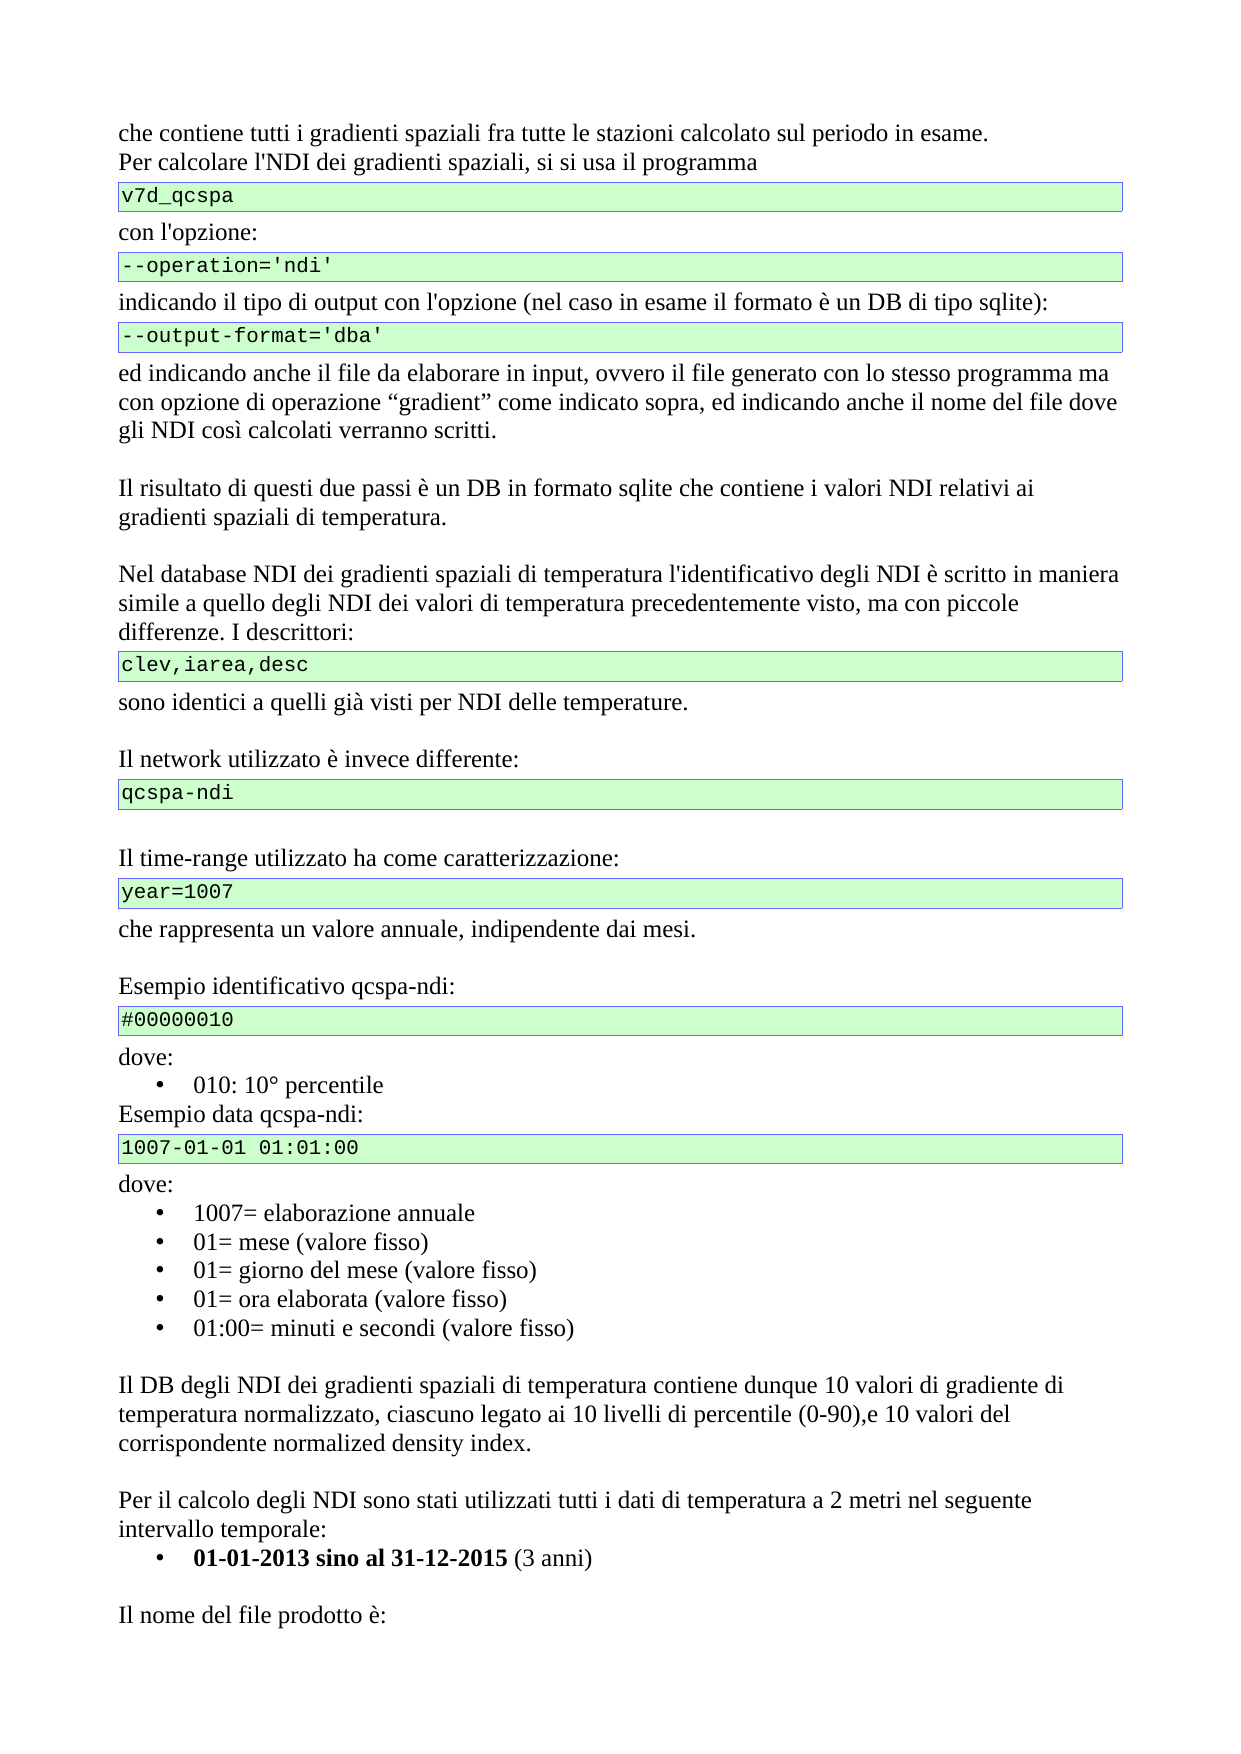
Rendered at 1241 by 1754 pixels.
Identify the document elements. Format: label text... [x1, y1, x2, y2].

text ed indicando anche il file da elaborare in input, ovvero il file generato con lo stesso programma ma con opzione di operazione “gradient” come indicato sopra, ed indicando anche il nome del file dove gli NDI così calcolati verranno scritti. [118, 358, 1122, 444]
text year=1007 [119, 879, 1122, 908]
text Il risultato di questi due passi è un DB in formato sqlite che contiene i valori NDI relativi ai gradienti spaziali di temperatura. [118, 473, 1122, 530]
text clev,iarea,desc [119, 652, 1122, 681]
text Il network utilizzato è invece differente: [118, 744, 1122, 773]
text dove: [118, 1169, 1122, 1198]
text --operation='ndi' [119, 253, 1122, 281]
text Esempio data qcspa-ndi: [118, 1099, 1122, 1128]
text Il nome del file prodotto è: [118, 1601, 1122, 1629]
text Il time-range utilizzato ha come caratterizzazione: [118, 843, 1122, 872]
text sono identici a quelli già visti per NDI delle temperature. [118, 687, 1122, 716]
list 01-01-2013 sino al 31-12-2015 (3 anni) [156, 1543, 1122, 1572]
text Esempio identificativo qcspa-ndi: [118, 971, 1122, 1000]
list 01= mese (valore fisso) [156, 1227, 1122, 1256]
text --output-format='dba' [119, 323, 1122, 352]
text qcspa-ndi [119, 780, 1122, 809]
text che rappresenta un valore annuale, indipendente dai mesi. [118, 914, 1122, 942]
text con l'opzione: [118, 217, 1122, 246]
list 01= giorno del mese (valore fisso) [156, 1256, 1122, 1284]
text 1007-01-01 01:01:00 [119, 1135, 1122, 1163]
list 1007= elaborazione annuale [156, 1198, 1122, 1227]
list 01= ora elaborata (valore fisso) [156, 1284, 1122, 1313]
list 01:00= minuti e secondi (valore fisso) [156, 1313, 1122, 1342]
text Nel database NDI dei gradienti spaziali di temperatura l'identificativo degli NDI è scritto in maniera simile a quello degli NDI dei valori di temperatura precedentemente visto, ma con piccole differenze. I descrittori: [118, 559, 1122, 645]
text Per il calcolo degli NDI sono stati utilizzati tutti i dati di temperatura a 2 metri nel seguente intervallo temporale: [118, 1486, 1122, 1543]
text indicando il tipo di output con l'opzione (nel caso in esame il formato è un DB di tipo sqlite): [118, 287, 1122, 316]
text Il DB degli NDI dei gradienti spaziali di temperatura contiene dunque 10 valori di gradiente di temperatura normalizzato, ciascuno legato ai 10 livelli di percentile (0-90),e 10 valori del corrispondente normalized density index. [118, 1371, 1122, 1457]
text dove: [118, 1042, 1122, 1070]
text #00000010 [119, 1007, 1122, 1035]
list 010: 10° percentile [156, 1070, 1122, 1099]
text Per calcolare l'NDI dei gradienti spaziali, si si usa il programma [118, 147, 1122, 176]
text che contiene tutti i gradienti spaziali fra tutte le stazioni calcolato sul periodo in esame. [118, 118, 1122, 147]
text v7d_qcspa [119, 183, 1122, 211]
